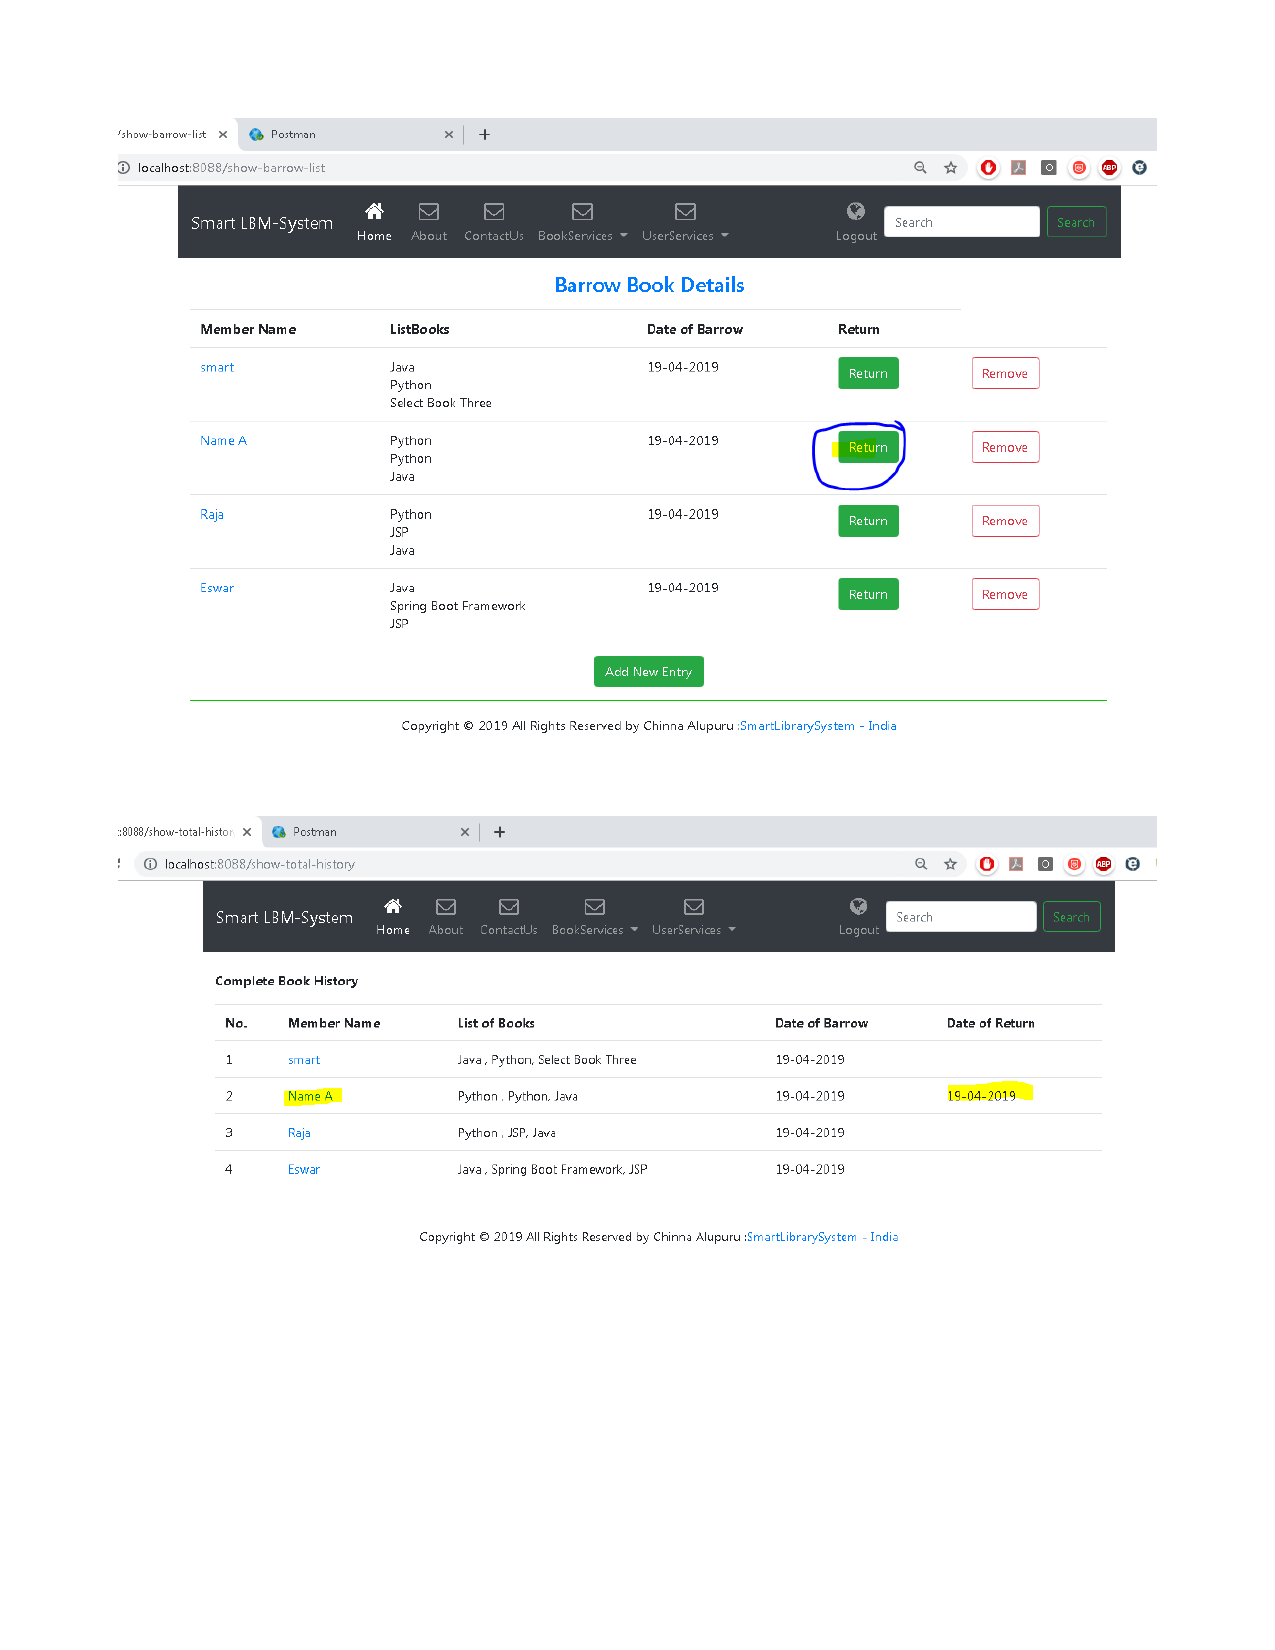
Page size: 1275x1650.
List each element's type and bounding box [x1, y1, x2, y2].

picture [118, 816, 1157, 1291]
picture [118, 118, 1157, 759]
